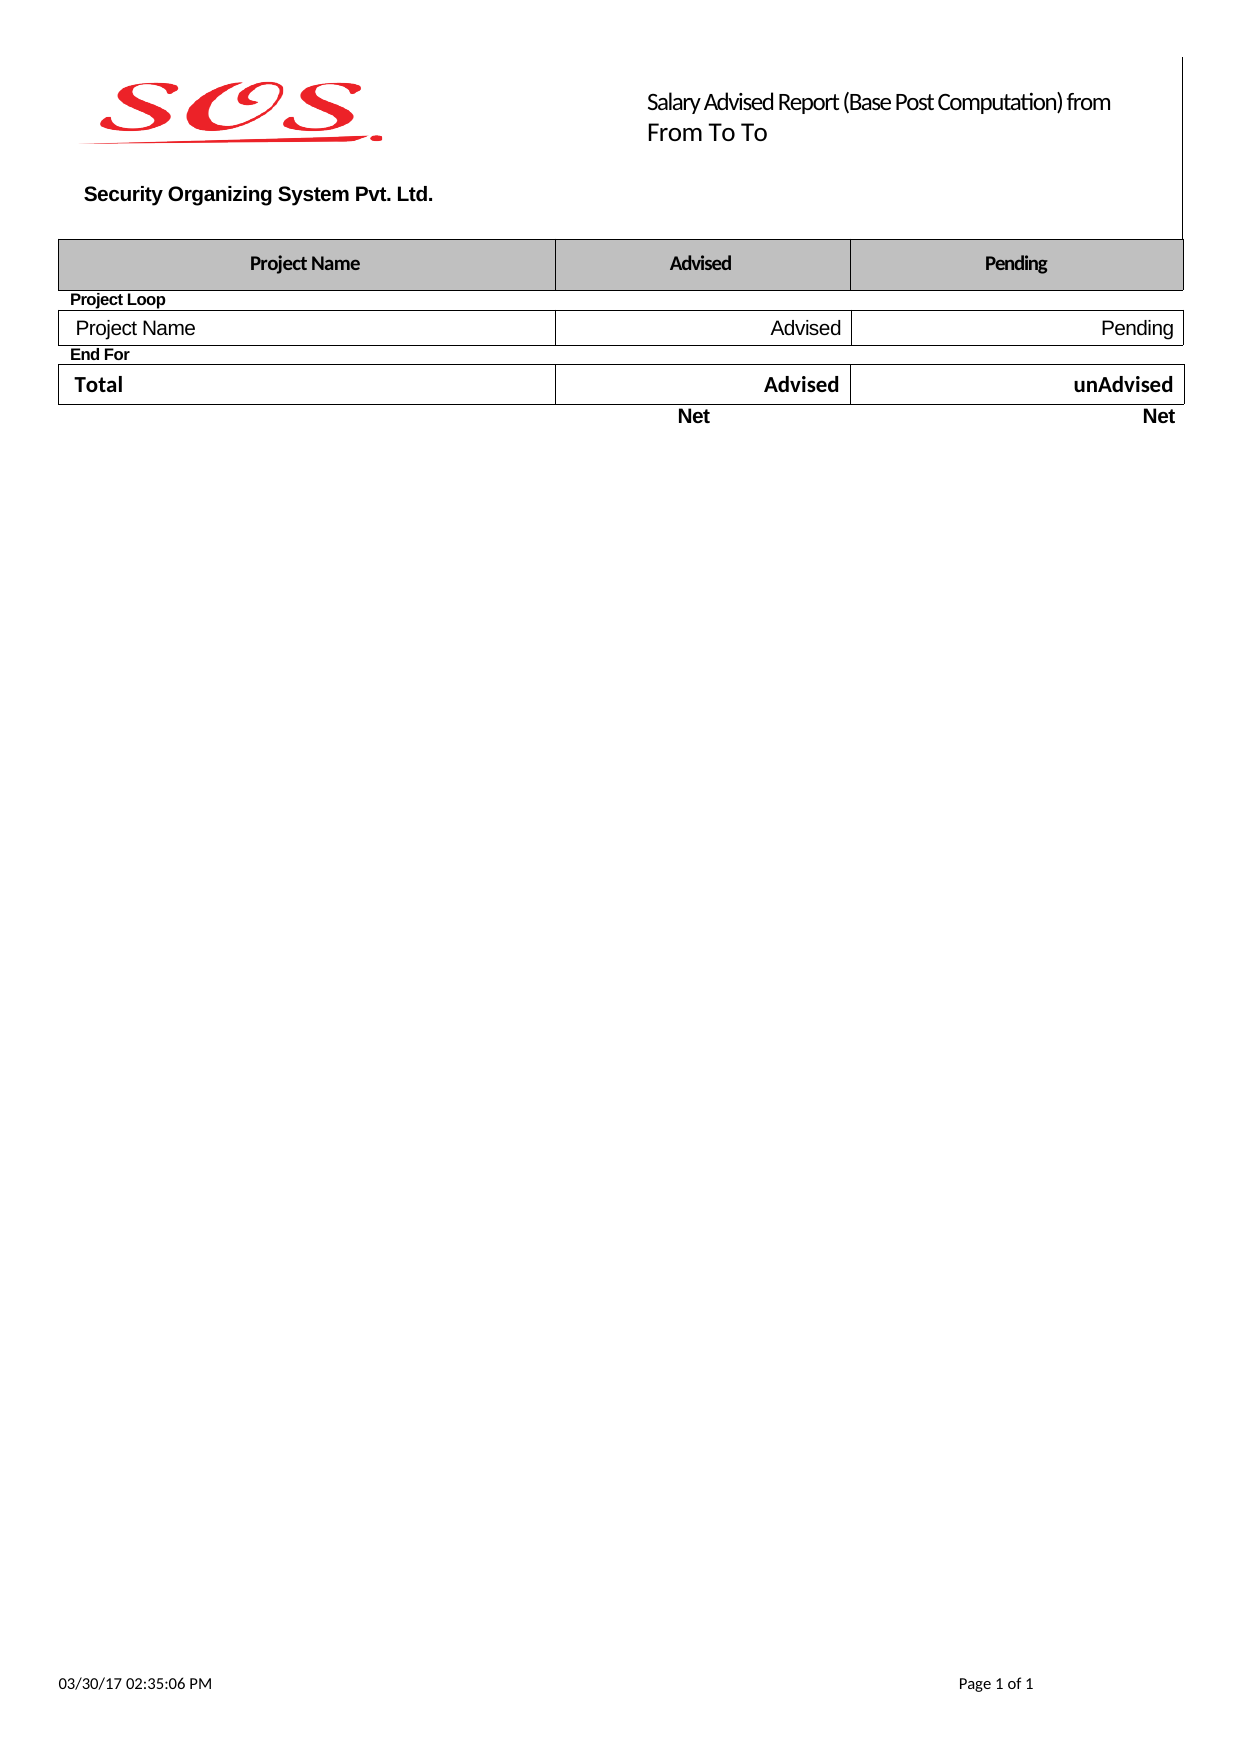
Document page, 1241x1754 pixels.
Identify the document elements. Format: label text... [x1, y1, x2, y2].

table_header [58, 57, 78, 177]
table_cell Security Organizing System Pvt. Ltd. [58, 177, 1182, 208]
table_header Pending [851, 240, 1183, 290]
table_header Project Name [59, 311, 555, 345]
text Net Net [70, 405, 1181, 428]
table_header Pending [852, 311, 1183, 345]
table_header Advised [556, 311, 851, 345]
text End For [70, 346, 1181, 364]
text Project Loop [70, 291, 1181, 309]
table_header Total [59, 365, 555, 404]
table_header unAdvised [851, 365, 1184, 404]
table_cell [58, 208, 1182, 238]
table_header Advised [556, 365, 850, 404]
table_header Salary Advised Report (Base Post Computation) from From To To [620, 57, 1182, 177]
table_header [383, 57, 620, 177]
picture [78, 57, 383, 177]
table_header Advised [556, 240, 850, 290]
table_header Project Name [59, 240, 555, 290]
